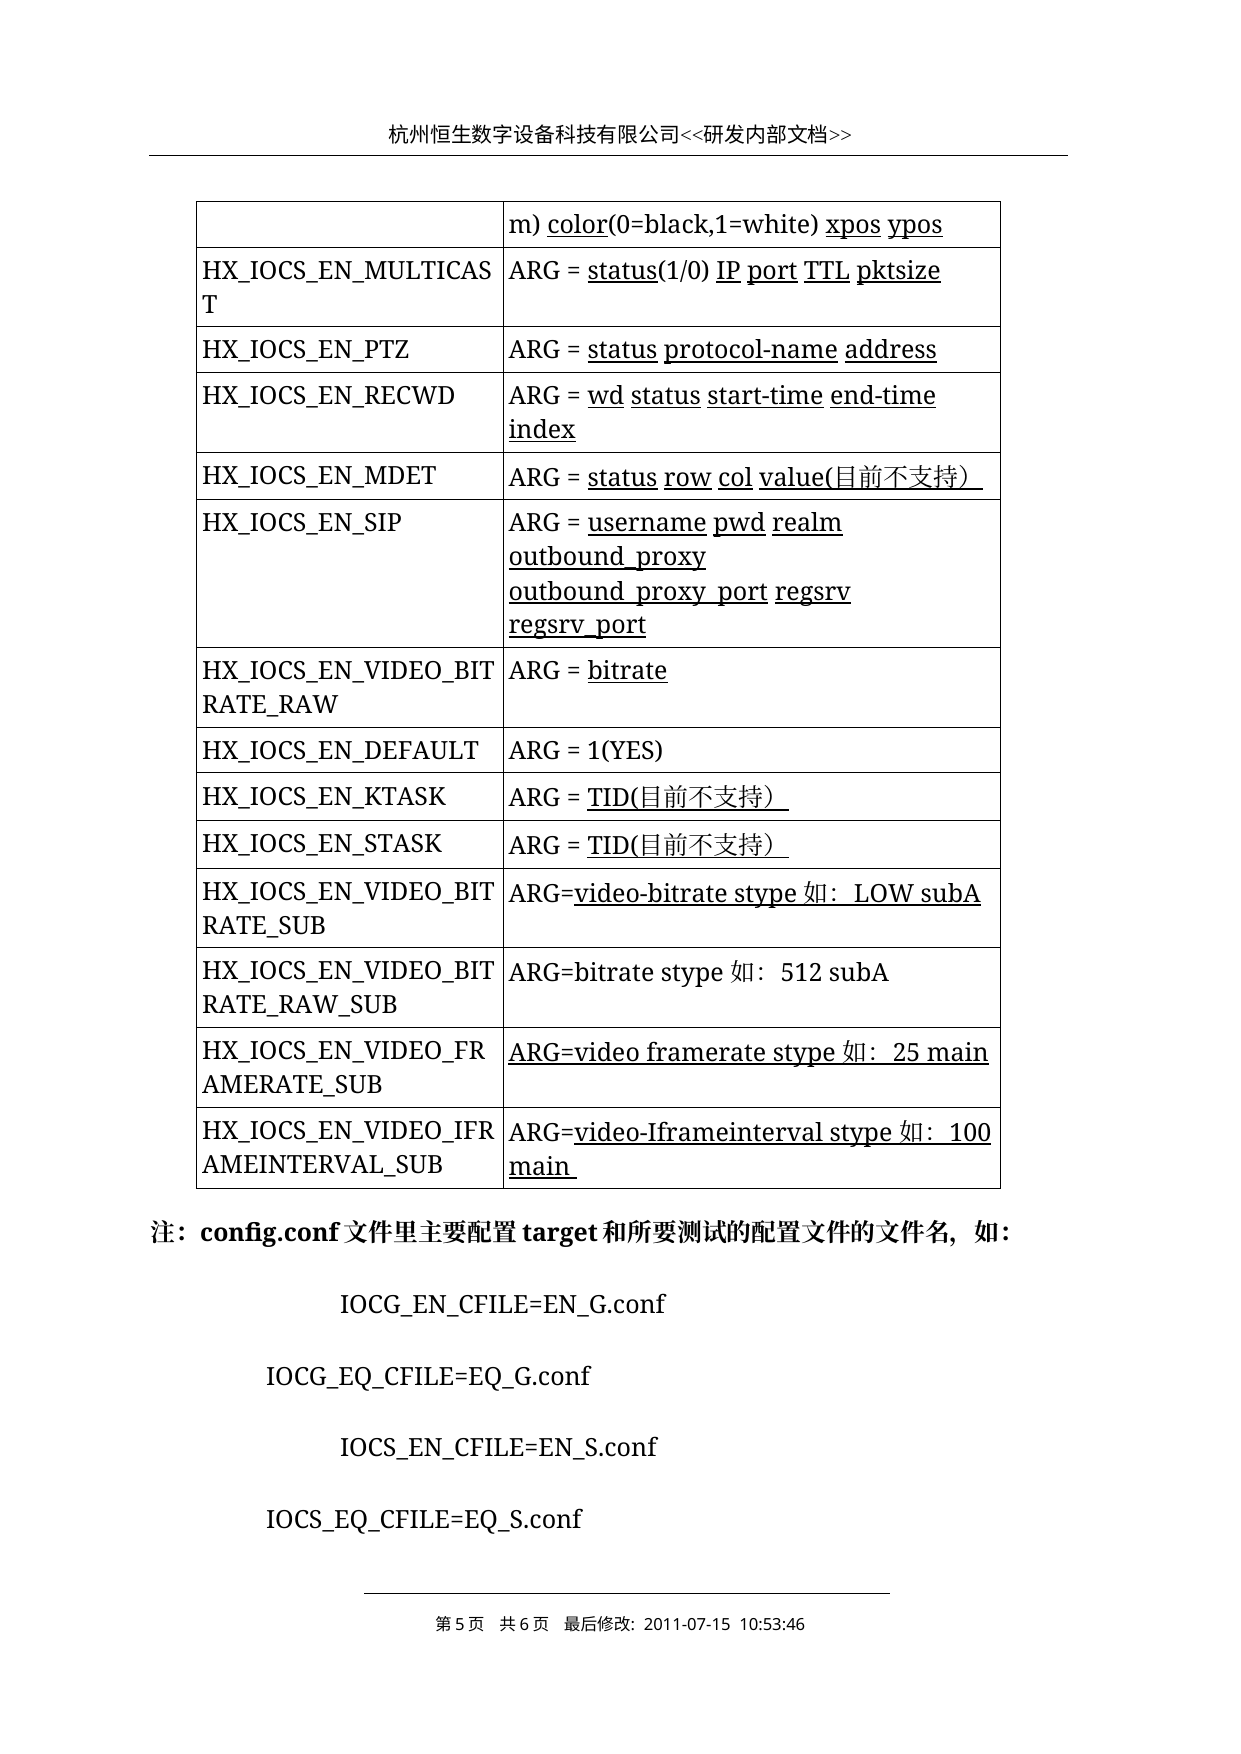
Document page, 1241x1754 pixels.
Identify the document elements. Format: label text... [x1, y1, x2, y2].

table_cell ARG = 1(YES) [504, 728, 1000, 772]
table_cell ARG=bitrate stype 如：512 subA [504, 948, 1000, 1027]
text IOCG_EN_CFILE=EN_G.conf [118, 1287, 1122, 1321]
table_cell HX_IOCS_EN_MDET [197, 453, 503, 499]
table_cell ARG = TID(目前不支持） [504, 773, 1000, 820]
table_cell ARG = status protocol-name address [504, 327, 1000, 372]
subtitle 注：config.conf文件里主要配置target和所要测试的配置文件的文件名，如： [118, 1213, 1122, 1249]
table_cell HX_IOCS_EN_VIDEO_BITRATE_SUB [197, 869, 503, 947]
table_cell HX_IOCS_EN_VIDEO_FRAMERATE_SUB [197, 1028, 503, 1107]
table_cell ARG=video framerate stype 如：25 main [504, 1028, 1000, 1107]
table_cell ARG = TID(目前不支持） [504, 821, 1000, 867]
table_cell HX_IOCS_EN_DEFAULT [197, 728, 503, 772]
table_cell HX_IOCS_EN_KTASK [197, 773, 503, 820]
text IOCS_EQ_CFILE=EQ_S.conf [118, 1501, 1122, 1535]
table_cell ARG = username pwd realm outbound_proxy outbound_proxy_port regsrv regsrv_port [504, 500, 1000, 647]
text IOCS_EN_CFILE=EN_S.conf [118, 1430, 1122, 1464]
table_cell ARG = status row col value(目前不支持） [504, 453, 1000, 499]
table_cell HX_IOCS_EN_STASK [197, 821, 503, 867]
table_cell ARG = bitrate [504, 648, 1000, 727]
table_cell ARG = status(1/0) IP port TTL pktsize [504, 248, 1000, 326]
table_cell ARG = wd status start-time end-time index [504, 373, 1000, 452]
table_cell [197, 202, 503, 247]
table_cell HX_IOCS_EN_VIDEO_BITRATE_RAW_SUB [197, 948, 503, 1027]
table_cell HX_IOCS_EN_SIP [197, 500, 503, 647]
table_cell HX_IOCS_EN_VIDEO_BITRATE_RAW [197, 648, 503, 727]
table_cell m) color(0=black,1=white) xpos ypos [504, 202, 1000, 247]
table_cell ARG=video-bitrate stype 如：LOW subA [504, 869, 1000, 947]
text IOCG_EQ_CFILE=EQ_G.conf [118, 1358, 1122, 1392]
table_cell HX_IOCS_EN_PTZ [197, 327, 503, 372]
table_cell ARG=video-Iframeinterval stype 如：100 main [504, 1108, 1000, 1188]
table_cell HX_IOCS_EN_MULTICAST [197, 248, 503, 326]
table_cell HX_IOCS_EN_RECWD [197, 373, 503, 452]
table_cell HX_IOCS_EN_VIDEO_IFRAMEINTERVAL_SUB [197, 1108, 503, 1188]
